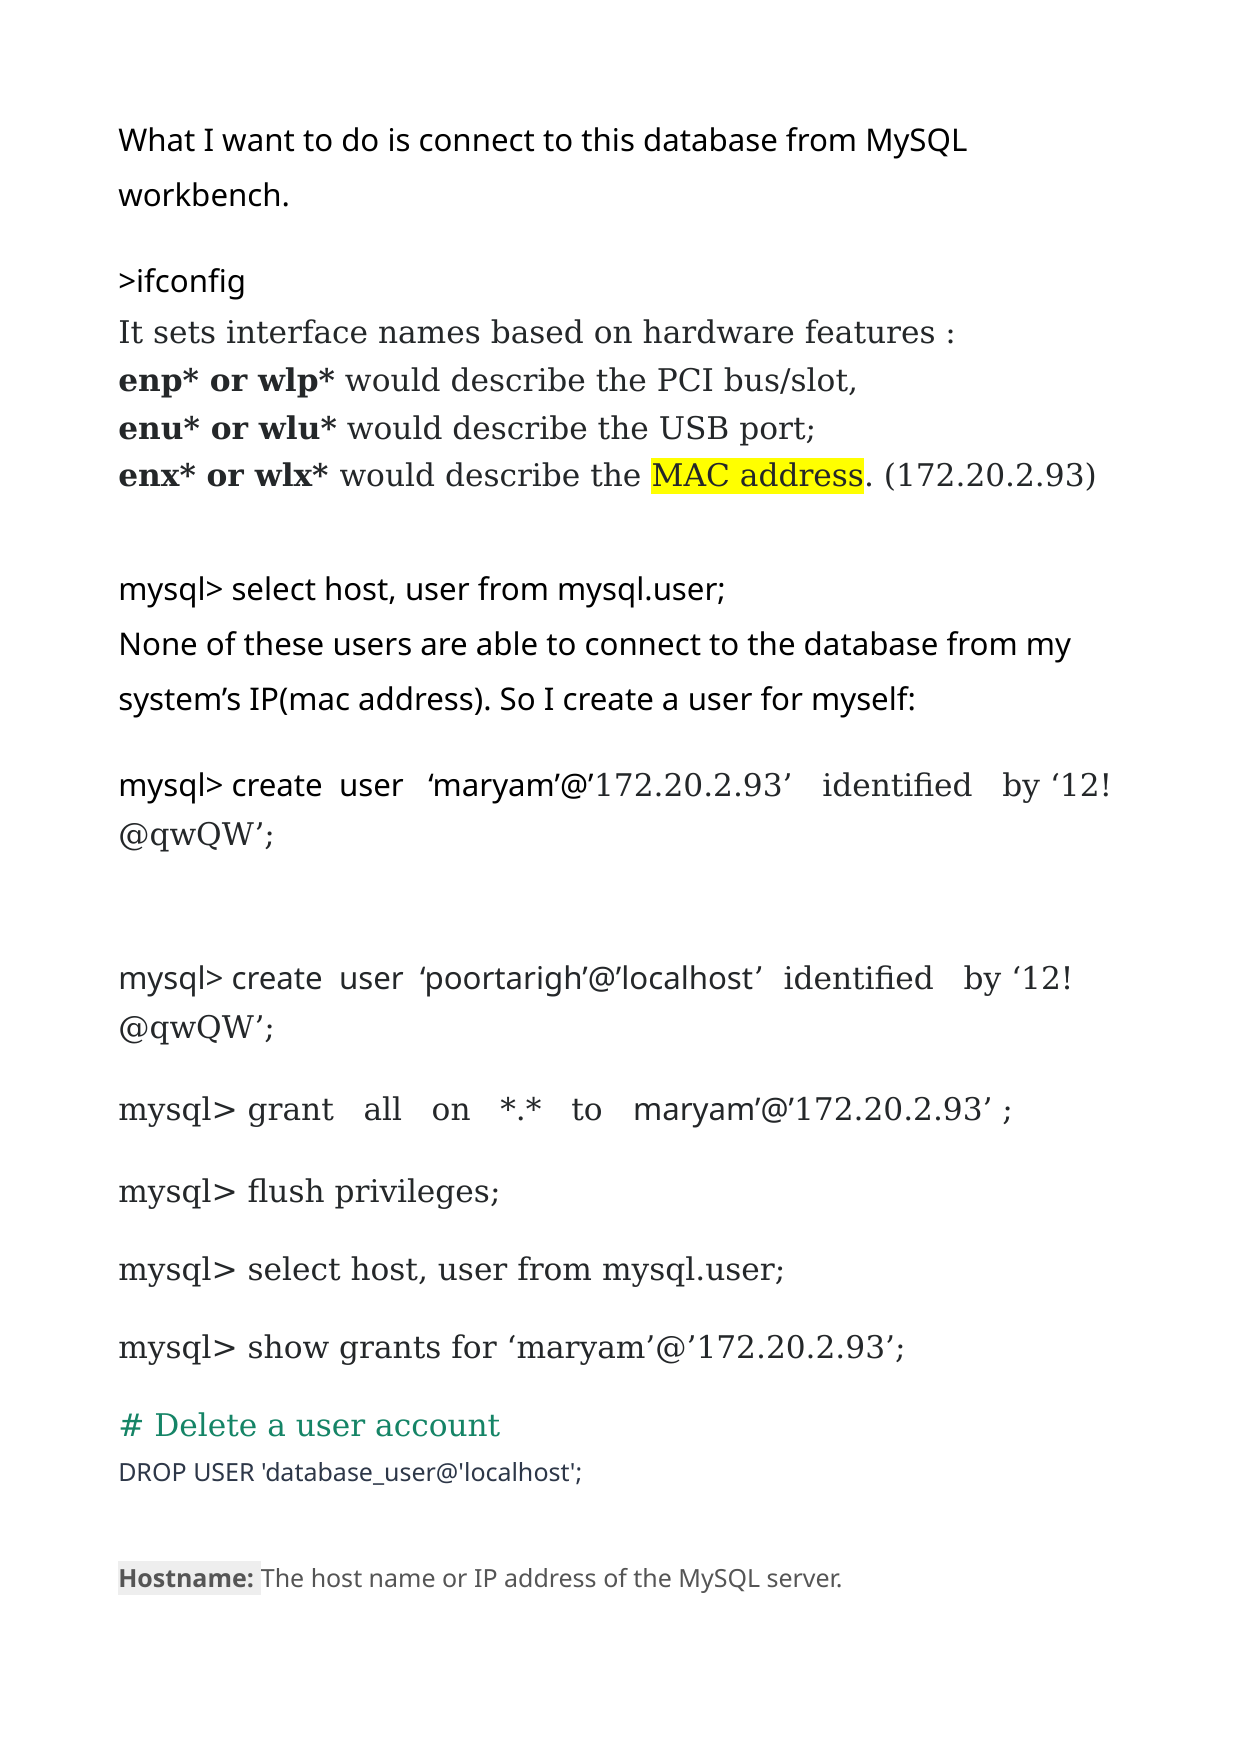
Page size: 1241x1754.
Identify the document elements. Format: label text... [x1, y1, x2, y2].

text >ifconfig [118, 259, 1122, 302]
text mysql> select host, user from mysql.user; [118, 1251, 1122, 1288]
text # Delete a user account [118, 1407, 1122, 1443]
text mysql> select host, user from mysql.user; [118, 567, 1122, 609]
text enx* or wlx* would describe the MAC address. (172.20.2.93) [118, 457, 1122, 494]
text mysql> create user ‘maryam’@’172.20.2.93’ identified by ‘12!@qwQW’; [118, 763, 1122, 853]
text mysql> flush privileges; [118, 1173, 1122, 1210]
text Hostname: The host name or IP address of the MySQL server. [118, 1561, 1122, 1595]
text mysql> grant all on *.* to maryam’@’172.20.2.93’ ; [118, 1087, 1122, 1130]
text None of these users are able to connect to the database from my system’s IP(mac address). So I create a user for myself: [118, 622, 1122, 720]
text enp* or wlp* would describe the PCI bus/slot, [118, 362, 1122, 399]
text mysql> show grants for ‘maryam’@’172.20.2.93’; [118, 1329, 1122, 1366]
text enu* or wlu* would describe the USB port; [118, 410, 1122, 446]
text DROP USER 'database_user@'localhost'; [118, 1454, 1122, 1488]
text mysql> create user ‘poortarigh’@’localhost’ identified by ‘12!@qwQW’; [118, 956, 1122, 1046]
text What I want to do is connect to this database from MySQL workbench. [118, 118, 1122, 216]
text It sets interface names based on hardware features : [118, 315, 1122, 351]
